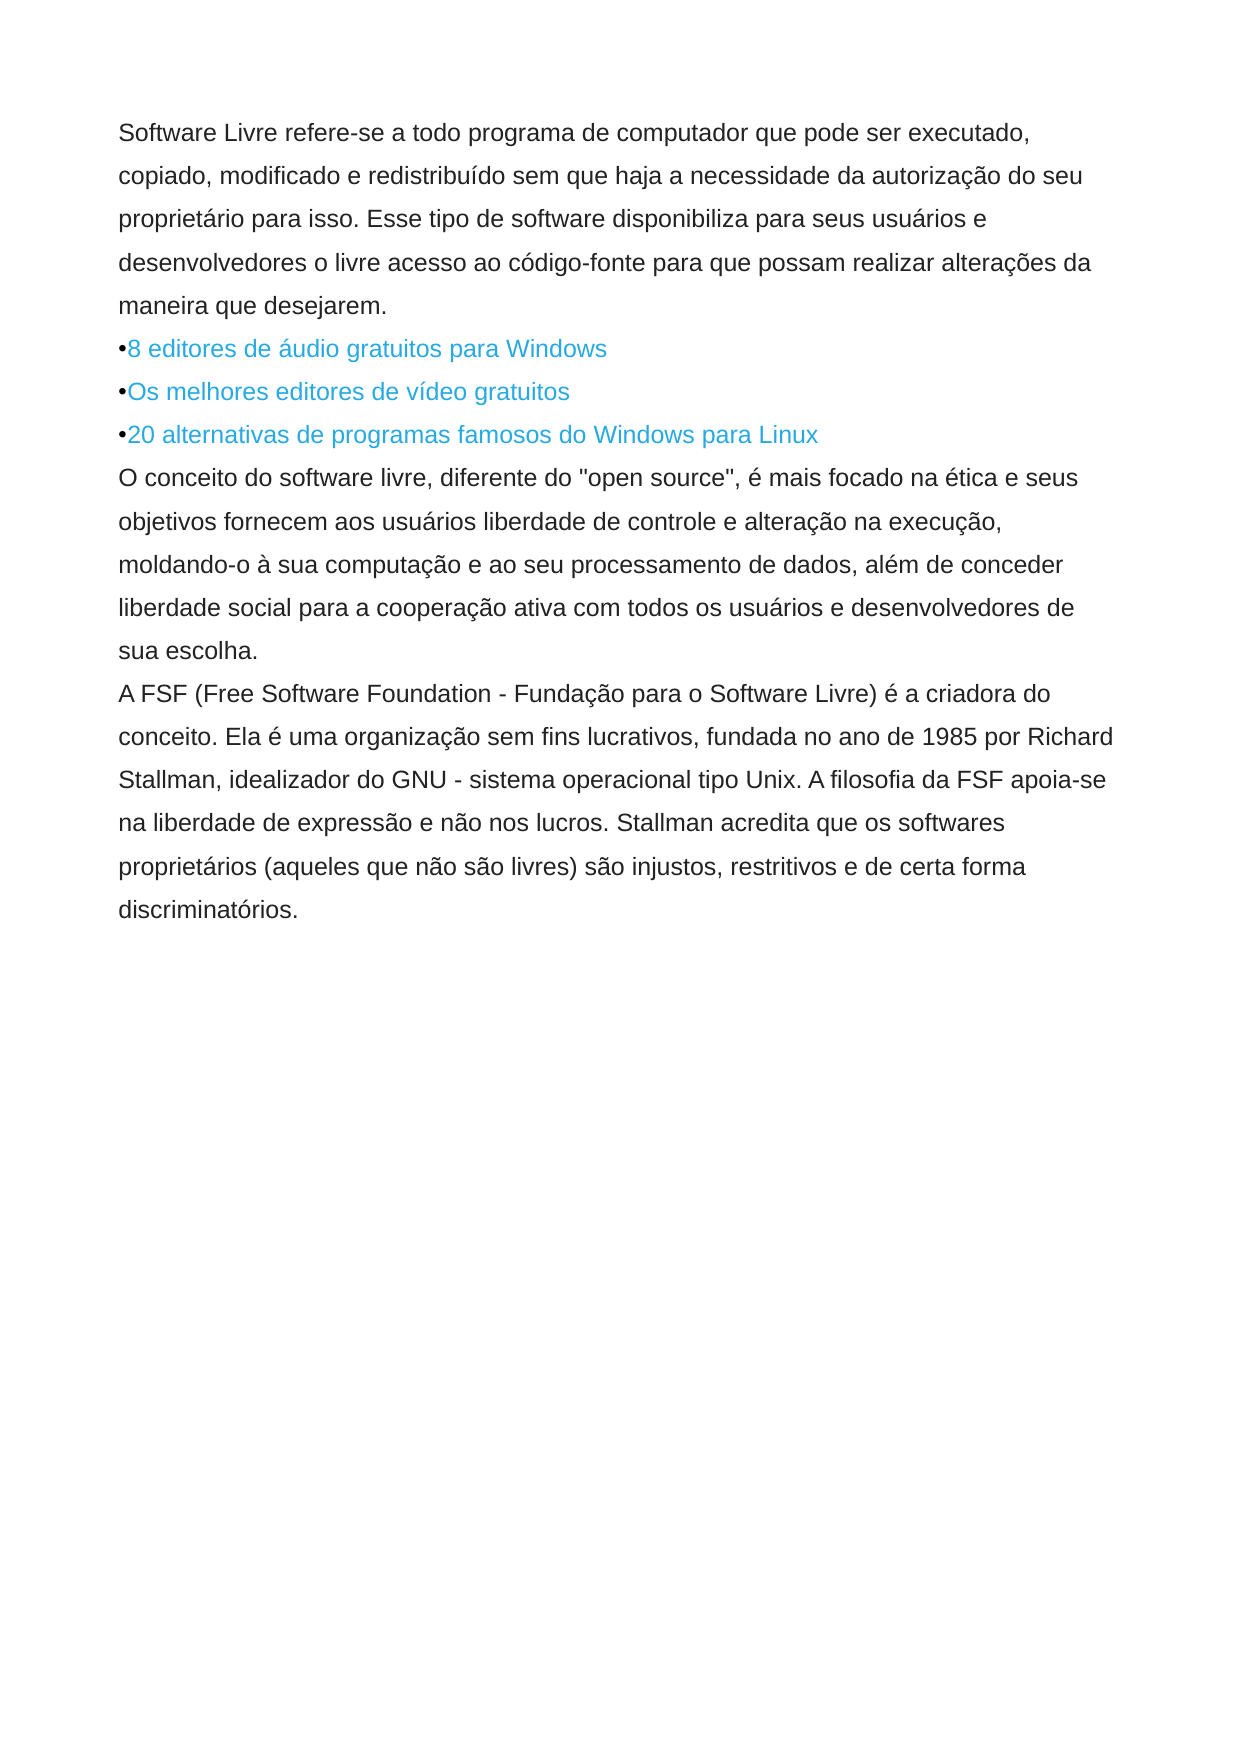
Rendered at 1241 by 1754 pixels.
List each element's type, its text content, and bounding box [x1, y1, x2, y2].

list 20 alternativas de programas famosos do Windows para Linux [118, 420, 1122, 449]
list Os melhores editores de vídeo gratuitos [118, 377, 1122, 406]
text O conceito do software livre, diferente do "open source", é mais focado na ética e seus objetivos fornecem aos usuários liberdade de controle e alteração na execução, moldando-o à sua computação e ao seu processamento de dados, além de conceder liberdade social para a cooperação ativa com todos os usuários e desenvolvedores de sua escolha. [118, 463, 1122, 665]
text Software Livre refere-se a todo programa de computador que pode ser executado, copiado, modificado e redistribuído sem que haja a necessidade da autorização do seu proprietário para isso. Esse tipo de software disponibiliza para seus usuários e desenvolvedores o livre acesso ao código-fonte para que possam realizar alterações da maneira que desejarem. [118, 118, 1122, 319]
text A FSF (Free Software Foundation - Fundação para o Software Livre) é a criadora do conceito. Ela é uma organização sem fins lucrativos, fundada no ano de 1985 por Richard Stallman, idealizador do GNU - sistema operacional tipo Unix. A filosofia da FSF apoia-se na liberdade de expressão e não nos lucros. Stallman acredita que os softwares proprietários (aqueles que não são livres) são injustos, restritivos e de certa forma discriminatórios. [118, 679, 1122, 923]
list 8 editores de áudio gratuitos para Windows [118, 334, 1122, 363]
